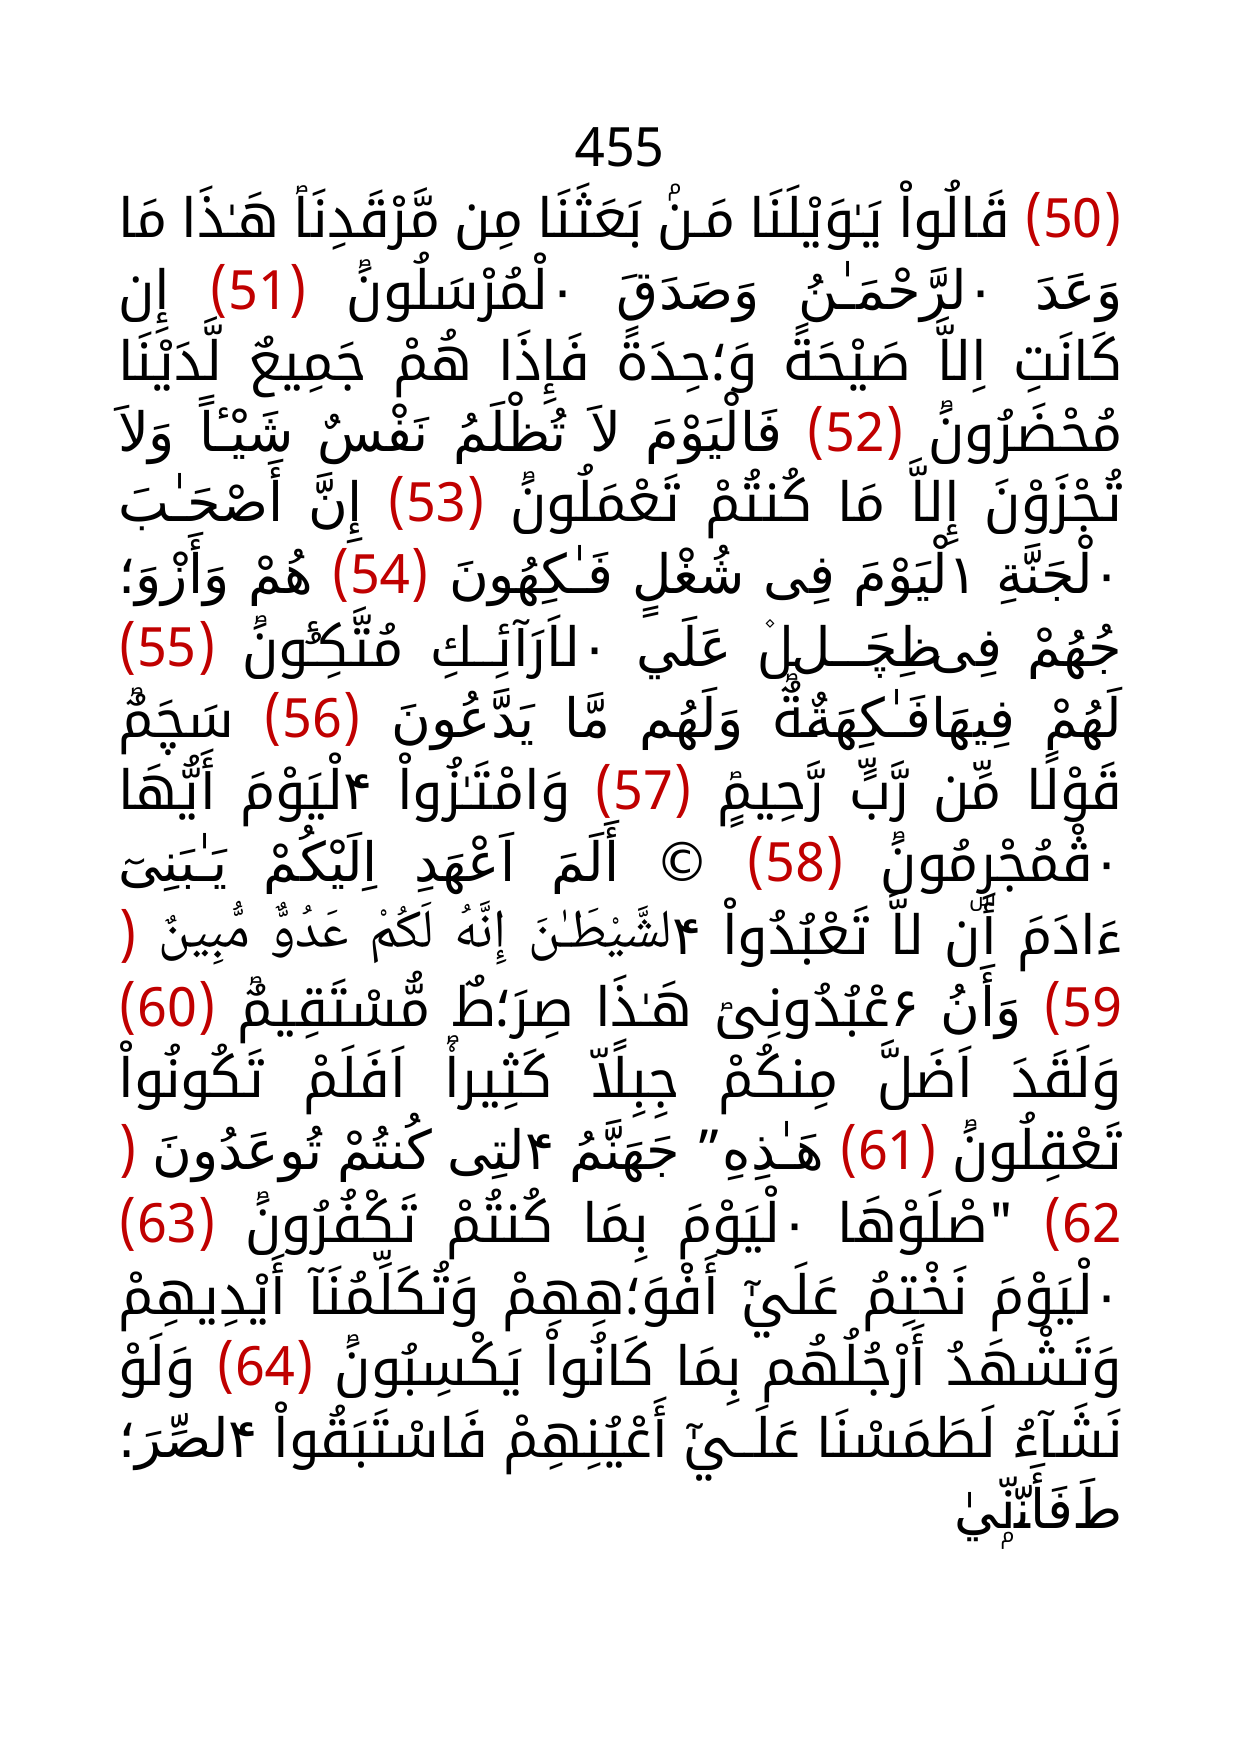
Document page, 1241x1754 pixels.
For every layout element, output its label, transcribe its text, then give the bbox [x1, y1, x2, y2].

text 455 [118, 118, 1122, 189]
text (50) قَالُواْ يَـٰوَيْلَنَا مَـنۢ بَعَثَنَا مِن مَّرْقَدِنَاؐ هَـٰذَا مَا وَعَدَ ۰لرَّحْمَـٰنُ وَصَدَقَ ۰لْمُرْسَلُونَؐ (51) إِن كَانَتِ اِلاَّ صَيْحَةً وَ؛حِدَةً فَإِذَا هُمْ جَمِيعٌ لَّدَيْنَا مُحْضَرُونَؐ (52) فَالْيَوْمَ لاَ تُظْلَمُ نَفْسٌ شَيْـٔاً وَلاَ تُجْزَوْنَ إِلاَّ مَا كُنتُمْ تَعْمَلُونَؐ (53) إِنَّ أَصْحَـٰبَ ۰لْجَنَّةِ ۱لْيَوْمَ فِى شُغْلٍ فَـٰكِهُونَ (54) هُمْ وَأَزْوَ؛جُهُمْ فِى ظِچَــل۫ عَلَي ۰لاَرَآئِــكِ مُتَّكِـُٔونَؐ (55) لَهُمْ فِيهَا فَـٰكِهَةٌؐ وَلَهُم مَّا يَدَّعُونَ (56) سَچَمٌؐ قَوْلًا مِّن رَّبٍّ رَّحِيمٍؐ (57) وَامْتَـٰزُواْ ۴لْيَوْمَ أَيُّهَا ۰ڤْمُجْرۣمُونَؐ (58) © أَلَمَ اَعْهَدِ اِلَيْكُمْ يَـٰبَنِىٓ ءَادَمَ أَن لاَّ تَعْبُدُواْ ۴لشَّيْطَـٰنَ إِنَّهُ„ لَكُمْ عَدُوٌّ مُّبِينٌ (59) وَأَنُ ۶عْبُدُونِىؐ هَـٰذَا صِرَ؛طٌ مُّسْتَقِيمٌؐ (60) وَلَقَدَ اَضَلَّ مِنكُمْ جِبِلًاّ كَثِيراٗؐ اَفَلَمْ تَكُونُواْ تَعْقِلُونَؐ (61) هَـٰذِهِ” جَهَنَّمُ ۴لتِى كُنتُمْ تُوعَدُونَ (62) "صْلَوْهَا ۰لْيَوْمَ بِمَا كُنتُمْ تَكْفُرُونَؐ (63) ۰لْيَوْمَ نَخْتِمُ عَلَيٰٓ أَفْوَ؛هِهِمْ وَتُكَلِّمُنَآ أَيْدِيهِمْ وَتَشْهَدُ أَرْجُلُهُم بِمَا كَانُواْ يَكْسِبُونَؐ (64) وَلَوْ نَشَآءُ لَطَمَسْنَا عَلَــيٰٓ أَعْيُنِهِمْ فَاسْتَبَقُواْ ۴لصِّرَ؛طَ فَأَنّۭيٰ [118, 189, 1122, 1550]
